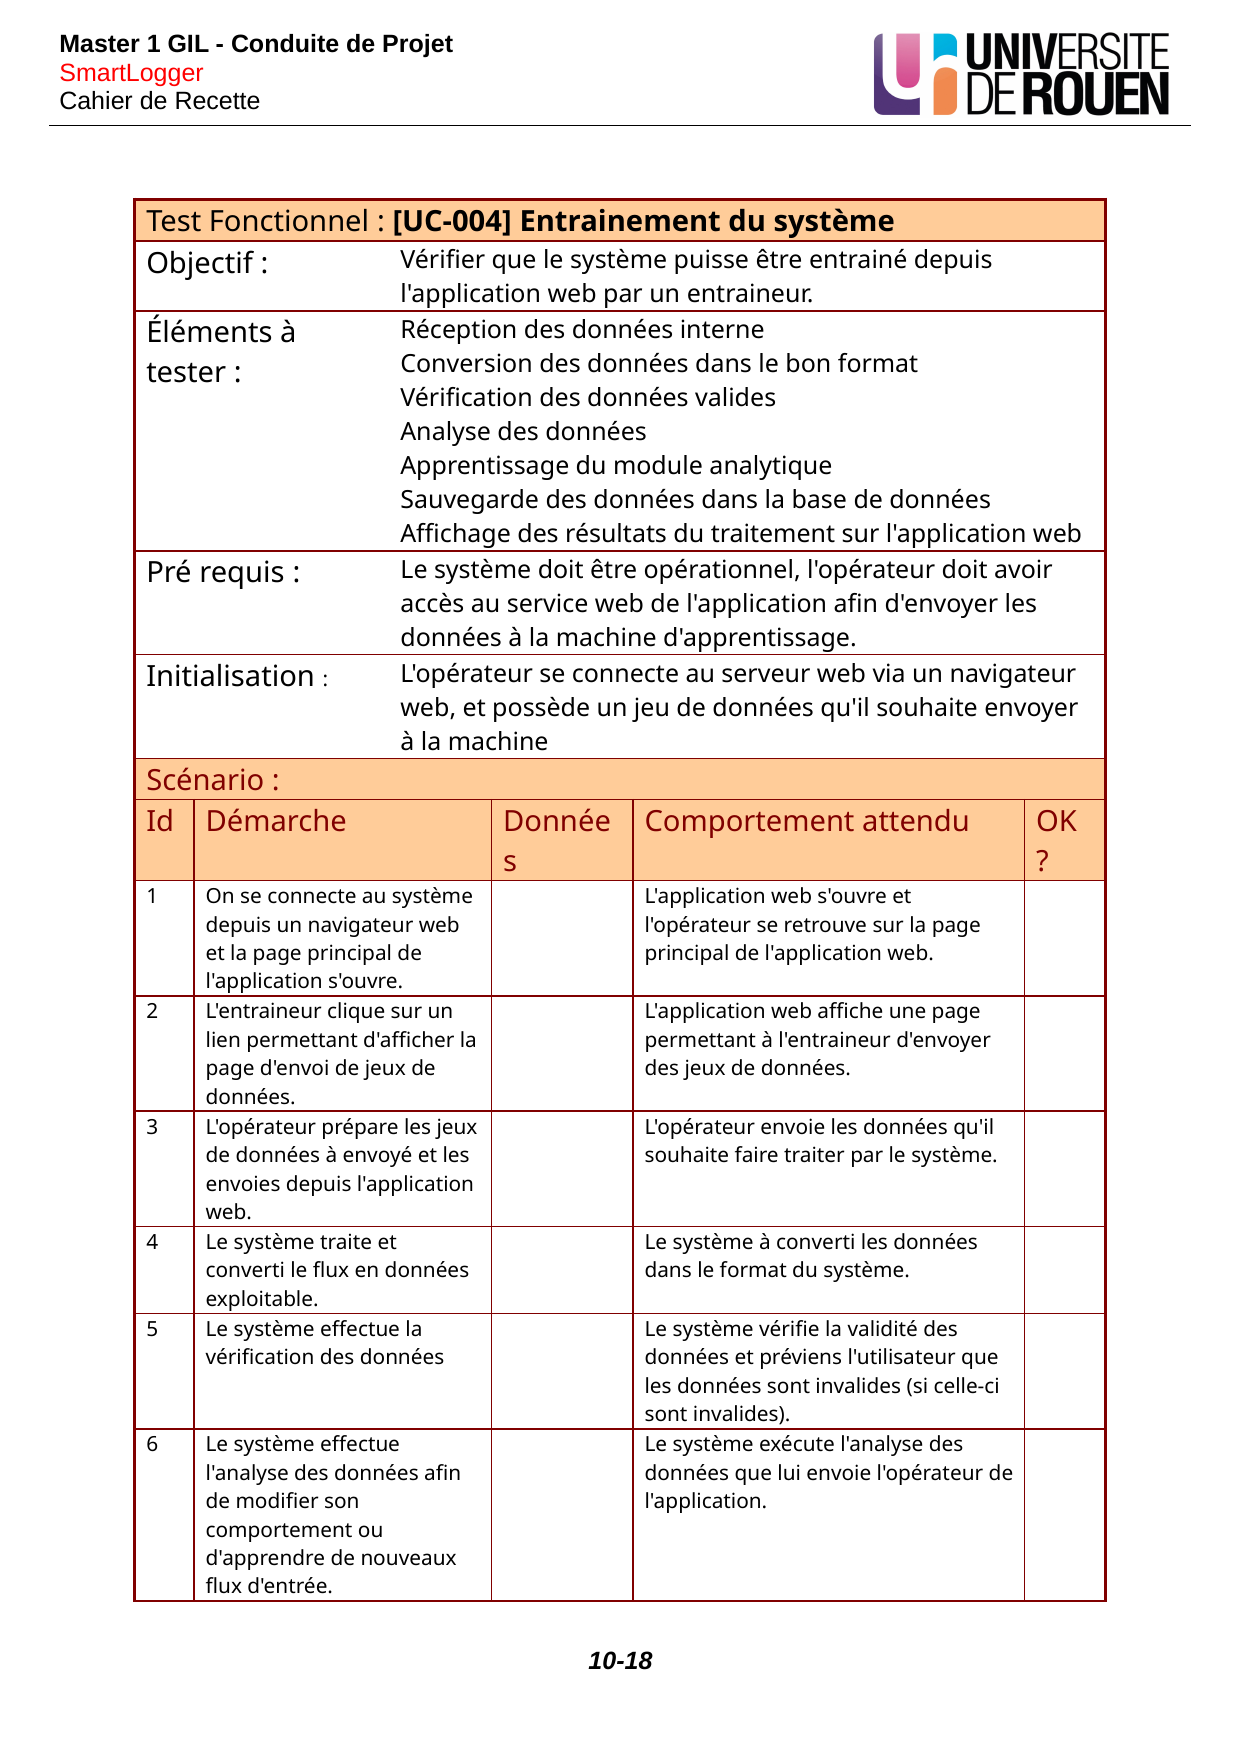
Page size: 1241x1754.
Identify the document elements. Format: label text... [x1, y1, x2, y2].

table_cell [1025, 1112, 1104, 1226]
table_cell Réception des données interne Conversion des données dans le bon format Vérification des données valides Analyse des données Apprentissage du module analytique Sauvegarde des données dans la base de données Affichage des résultats du traitement sur l'application web [389, 312, 1104, 550]
table_cell [1025, 1314, 1104, 1428]
table_cell L'opérateur envoie les données qu'il souhaite faire traiter par le système. [634, 1112, 1024, 1226]
table_cell [492, 997, 632, 1110]
picture [872, 32, 1170, 118]
table_cell [1025, 1430, 1104, 1600]
table_cell 6 [136, 1430, 193, 1600]
table_cell Comportement attendu [634, 800, 1024, 880]
table_cell [1025, 1227, 1104, 1312]
table_cell 4 [136, 1227, 193, 1312]
table_cell 3 [136, 1112, 193, 1226]
table_cell L'entraineur clique sur un lien permettant d'afficher la page d'envoi de jeux de données. [195, 997, 491, 1110]
table_cell Démarche [195, 800, 491, 880]
table_cell 2 [136, 997, 193, 1110]
table_cell [492, 1112, 632, 1226]
table_cell Éléments à tester : [136, 312, 389, 550]
table_cell Le système doit être opérationnel, l'opérateur doit avoir accès au service web de l'application afin d'envoyer les données à la machine d'apprentissage. [389, 552, 1104, 654]
table_cell Scénario : [136, 759, 1104, 799]
table_cell 5 [136, 1314, 193, 1428]
table_cell Le système traite et converti le flux en données exploitable. [195, 1227, 491, 1312]
table_cell Données [492, 800, 632, 880]
table_cell Id [136, 800, 193, 880]
table_cell [492, 1314, 632, 1428]
table_cell [1025, 881, 1104, 995]
table_cell Le système exécute l'analyse des données que lui envoie l'opérateur de l'application. [634, 1430, 1024, 1600]
table_cell 1 [136, 881, 193, 995]
table_cell L'opérateur prépare les jeux de données à envoyé et les envoies depuis l'application web. [195, 1112, 491, 1226]
table_cell OK ? [1025, 800, 1104, 880]
table_cell Initialisation : [136, 655, 389, 757]
table_cell [492, 1430, 632, 1600]
table_cell Le système effectue l'analyse des données afin de modifier son comportement ou d'apprendre de nouveaux flux d'entrée. [195, 1430, 491, 1600]
table_cell Le système effectue la vérification des données [195, 1314, 491, 1428]
table_cell Pré requis : [136, 552, 389, 654]
table_cell [1025, 997, 1104, 1110]
table_cell Objectif : [136, 242, 389, 310]
table_cell [492, 1227, 632, 1312]
table_cell Le système vérifie la validité des données et préviens l'utilisateur que les données sont invalides (si celle-ci sont invalides). [634, 1314, 1024, 1428]
table_cell Le système à converti les données dans le format du système. [634, 1227, 1024, 1312]
table_cell L'application web s'ouvre et l'opérateur se retrouve sur la page principal de l'application web. [634, 881, 1024, 995]
table_header Test Fonctionnel : [UC-004] Entrainement du système [136, 201, 1104, 240]
table_cell Vérifier que le système puisse être entrainé depuis l'application web par un entraineur. [389, 242, 1104, 310]
table_cell L'opérateur se connecte au serveur web via un navigateur web, et possède un jeu de données qu'il souhaite envoyer à la machine [389, 655, 1104, 757]
table_cell L'application web affiche une page permettant à l'entraineur d'envoyer des jeux de données. [634, 997, 1024, 1110]
table_cell [492, 881, 632, 995]
table_cell On se connecte au système depuis un navigateur web et la page principal de l'application s'ouvre. [195, 881, 491, 995]
